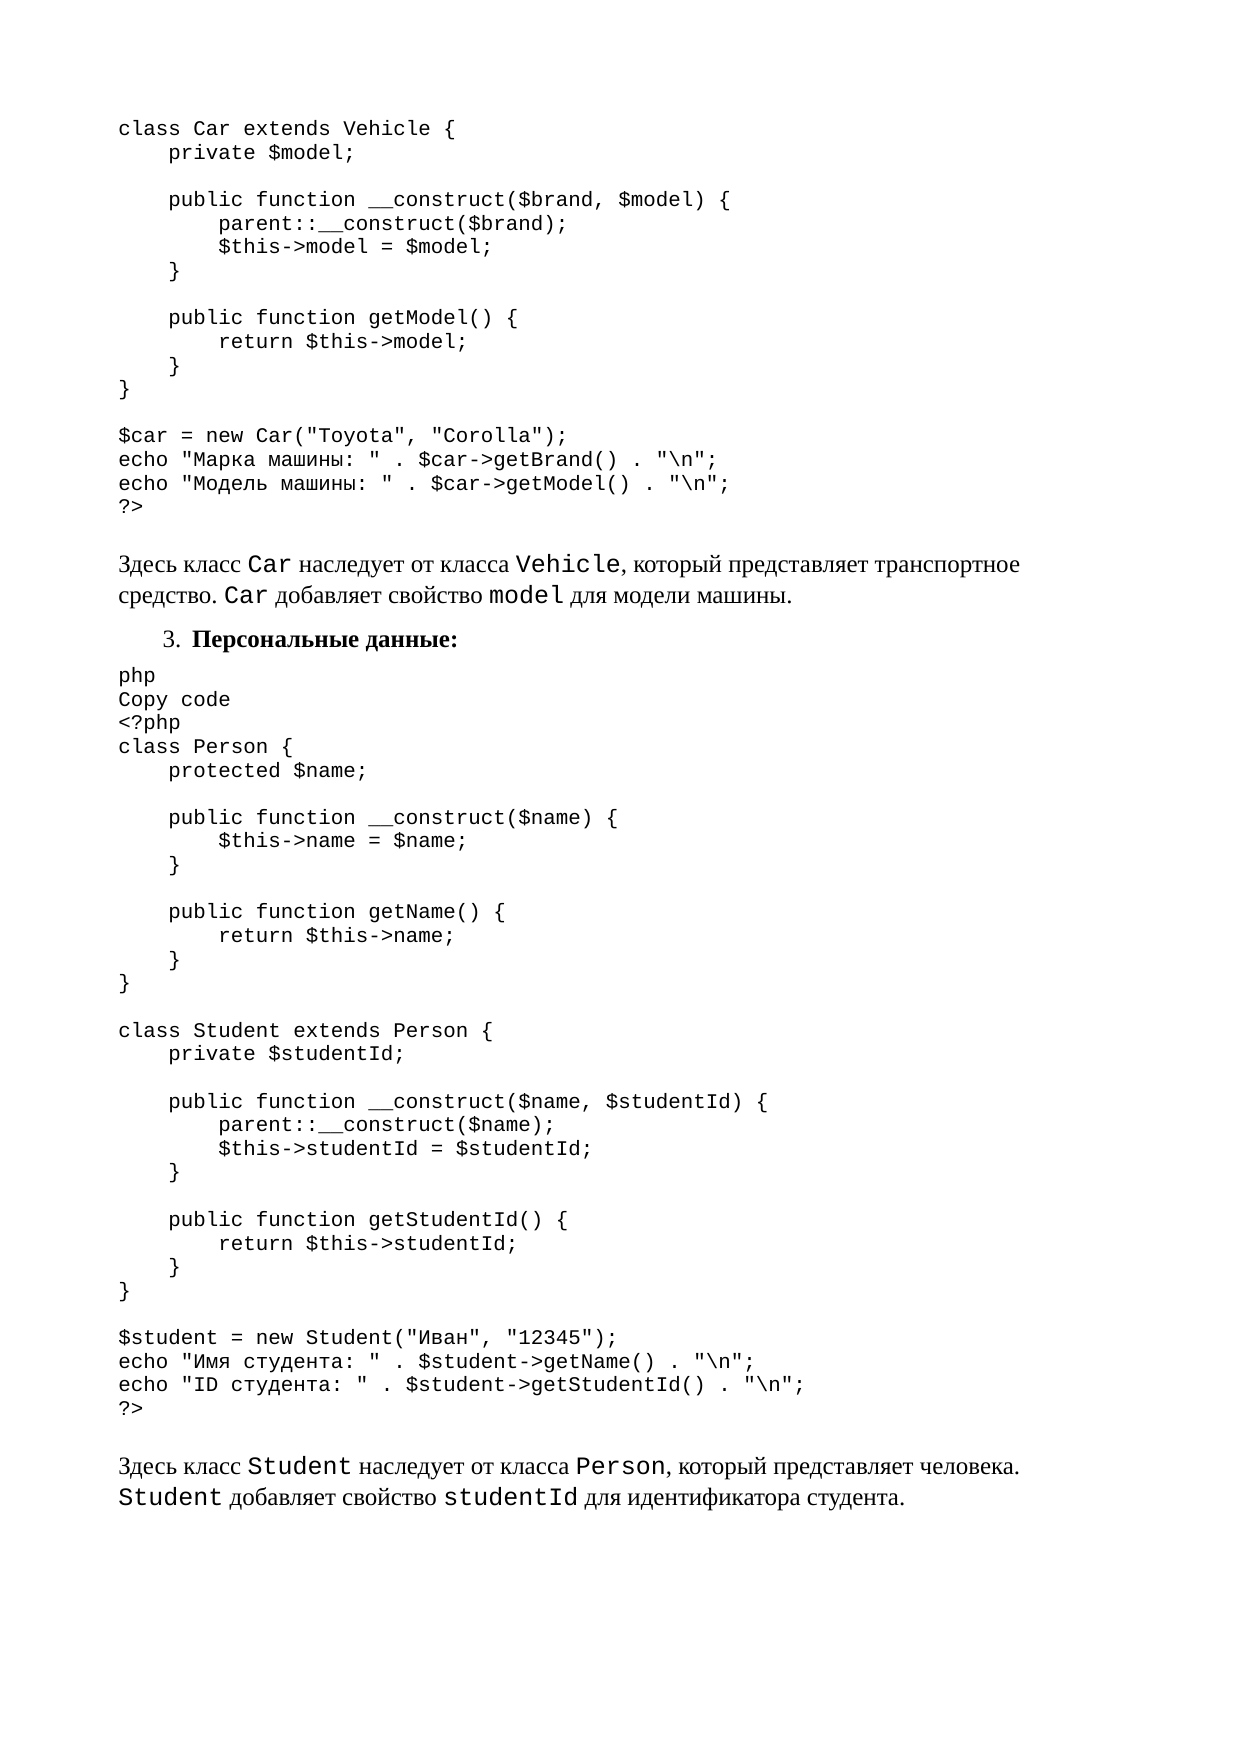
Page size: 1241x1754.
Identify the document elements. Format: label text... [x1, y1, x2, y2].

text public function getStudentId() { [118, 1209, 1122, 1232]
text ?> [118, 1398, 1122, 1422]
list Персональные данные: [162, 624, 1122, 652]
text $car = new Car("Toyota", "Corolla"); [118, 426, 1122, 449]
text echo "Модель машины: " . $car->getModel() . "\n"; [118, 473, 1122, 496]
text $student = new Student("Иван", "12345"); [118, 1327, 1122, 1351]
text } [118, 354, 1122, 378]
text } [118, 972, 1122, 996]
text private $studentId; [118, 1043, 1122, 1067]
text } [118, 1162, 1122, 1185]
text Copy code [118, 689, 1122, 712]
text private $model; [118, 142, 1122, 165]
text class Student extends Person { [118, 1020, 1122, 1043]
text } [118, 260, 1122, 284]
text ?> [118, 496, 1122, 520]
text php [118, 665, 1122, 689]
text } [118, 949, 1122, 972]
text } [118, 854, 1122, 878]
text class Person { [118, 736, 1122, 759]
text protected $name; [118, 759, 1122, 783]
text } [118, 1256, 1122, 1280]
text $this->name = $name; [118, 831, 1122, 854]
text return $this->name; [118, 925, 1122, 949]
text $this->studentId = $studentId; [118, 1138, 1122, 1162]
text <?php [118, 712, 1122, 736]
text echo "Имя студента: " . $student->getName() . "\n"; [118, 1351, 1122, 1374]
text return $this->studentId; [118, 1232, 1122, 1256]
text } [118, 378, 1122, 402]
text public function getName() { [118, 901, 1122, 925]
text echo "Марка машины: " . $car->getBrand() . "\n"; [118, 449, 1122, 473]
text public function __construct($brand, $model) { [118, 189, 1122, 213]
text class Car extends Vehicle { [118, 118, 1122, 142]
text Здесь класс Car наследует от класса Vehicle, который представляет транспортное средство. Car добавляет свойство model для модели машины. [118, 549, 1122, 611]
text parent::__construct($name); [118, 1114, 1122, 1138]
text return $this->model; [118, 331, 1122, 354]
text $this->model = $model; [118, 236, 1122, 260]
text Здесь класс Student наследует от класса Person, который представляет человека. Student добавляет свойство studentId для идентификатора студента. [118, 1451, 1122, 1513]
text public function __construct($name, $studentId) { [118, 1091, 1122, 1114]
text public function getModel() { [118, 307, 1122, 331]
text public function __construct($name) { [118, 807, 1122, 831]
text } [118, 1280, 1122, 1303]
text echo "ID студента: " . $student->getStudentId() . "\n"; [118, 1374, 1122, 1398]
text parent::__construct($brand); [118, 213, 1122, 236]
